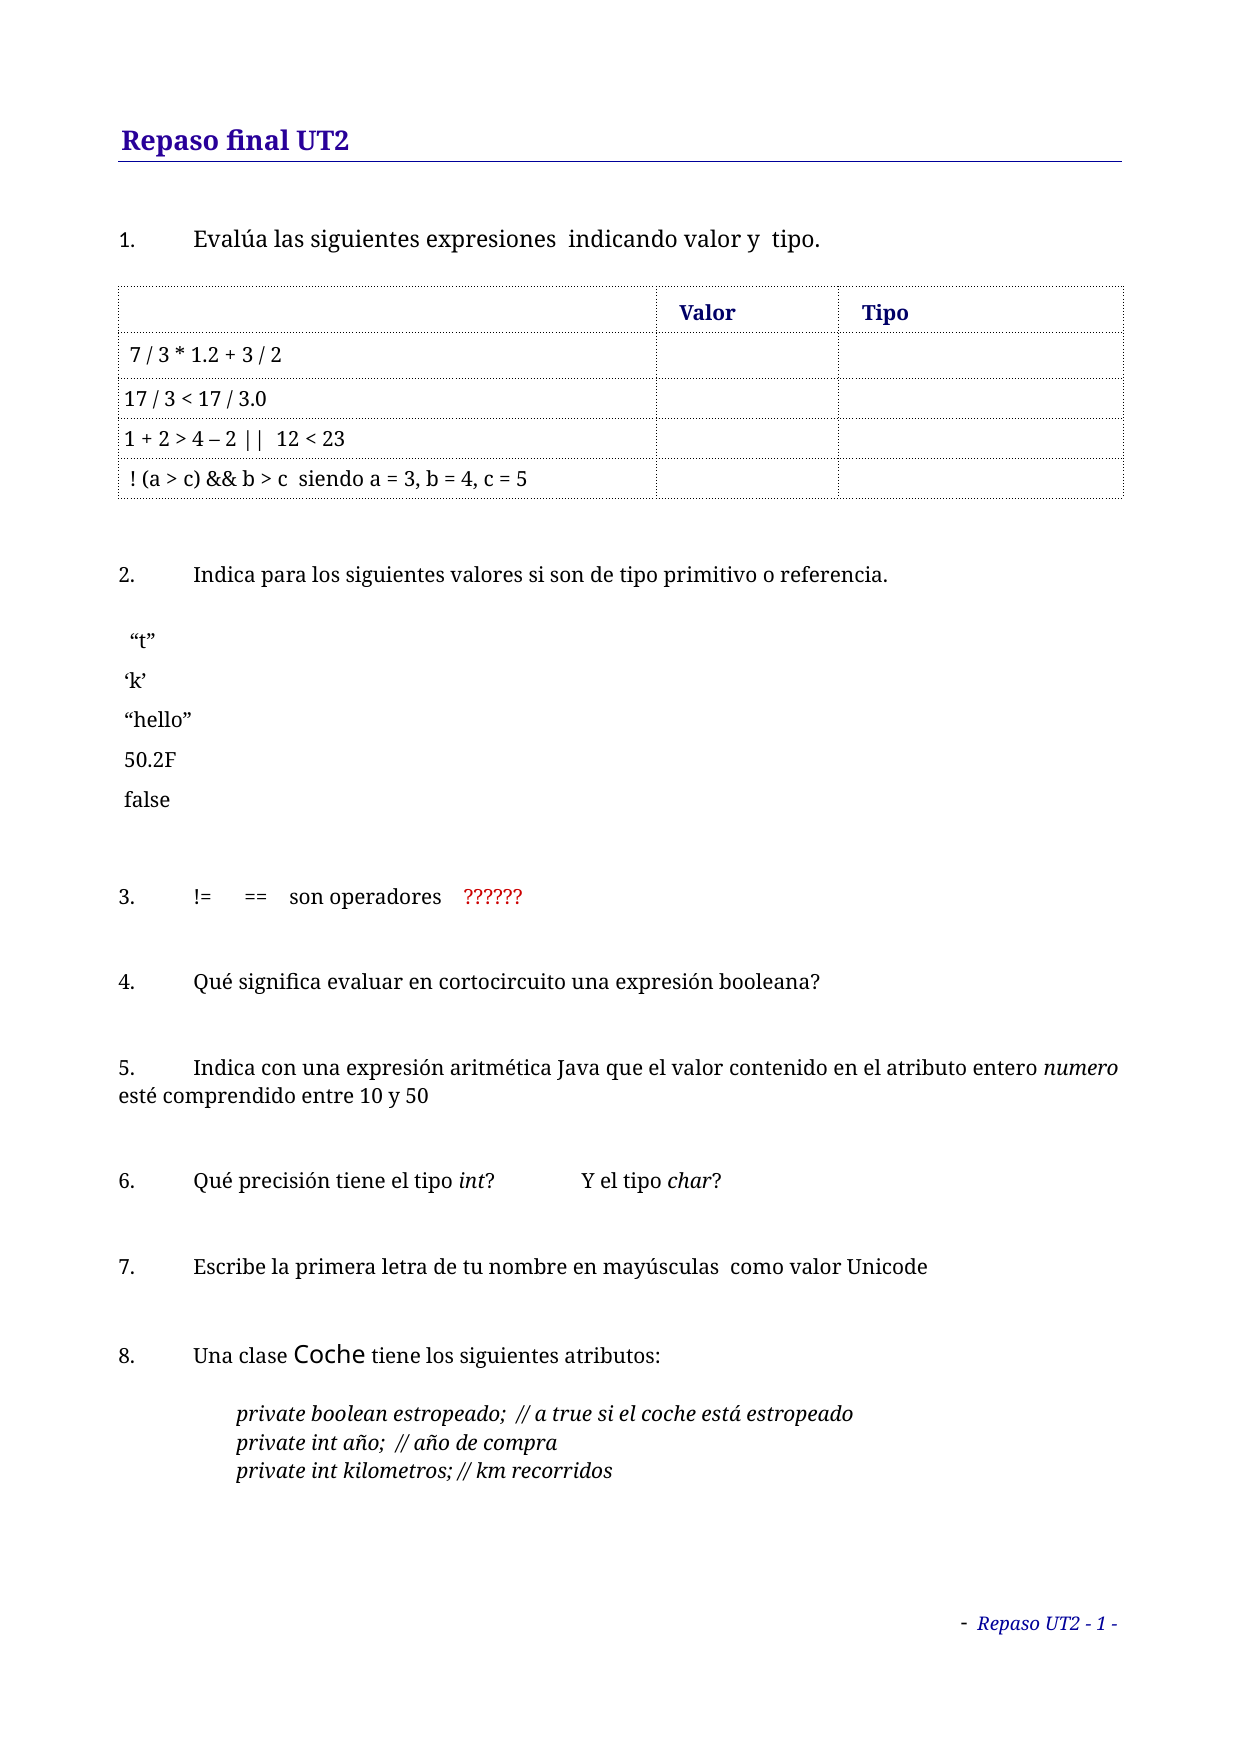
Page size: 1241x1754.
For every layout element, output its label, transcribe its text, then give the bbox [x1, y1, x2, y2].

table_cell 50.2F [118, 740, 320, 780]
table_cell 7 / 3 * 1.2 + 3 / 2 [118, 332, 656, 378]
table_header Tipo [839, 286, 1123, 332]
table_cell ! (a > c) && b > c siendo a = 3, b = 4, c = 5 [118, 458, 656, 498]
table_cell 17 / 3 < 17 / 3.0 [118, 378, 656, 418]
list private int kilometros; // km recorridos [236, 1456, 1122, 1485]
text Repaso final UT2 [118, 118, 1122, 161]
table_cell [656, 458, 838, 498]
table_cell [656, 378, 838, 418]
list Indica con una expresión aritmética Java que el valor contenido en el atributo entero numero esté comprendido entre 10 y 50 [118, 1053, 1122, 1109]
list Escribe la primera letra de tu nombre en mayúsculas como valor Unicode [118, 1252, 1122, 1280]
table_header Valor [656, 286, 838, 332]
list Qué significa evaluar en cortocircuito una expresión booleana? [118, 967, 1122, 996]
list Indica para los siguientes valores si son de tipo primitivo o referencia. [118, 560, 1122, 589]
table_cell [320, 780, 1123, 819]
table_cell 1 + 2 > 4 – 2 || 12 < 23 [118, 418, 656, 458]
table_cell [839, 458, 1123, 498]
table_cell [839, 378, 1123, 418]
list private boolean estropeado; // a true si el coche está estropeado [236, 1399, 1122, 1428]
table_header [118, 286, 656, 332]
table_cell [320, 700, 1123, 740]
table_cell ‘k’ [118, 660, 320, 700]
table_cell [656, 332, 838, 378]
table_header [320, 620, 1123, 660]
table_header “t” [118, 620, 320, 660]
table_cell false [118, 780, 320, 819]
list Una clase Coche tiene los siguientes atributos: [118, 1337, 1122, 1371]
table_cell “hello” [118, 700, 320, 740]
list Evalúa las siguientes expresiones indicando valor y tipo. [118, 223, 1122, 255]
list Qué precisión tiene el tipo int? Y el tipo char? [118, 1166, 1122, 1195]
table_cell [656, 418, 838, 458]
table_cell [320, 740, 1123, 780]
table_cell [839, 332, 1123, 378]
list private int año; // año de compra [236, 1428, 1122, 1456]
list != == son operadores ?????? [118, 882, 1122, 911]
table_cell [839, 418, 1123, 458]
table_cell [320, 660, 1123, 700]
